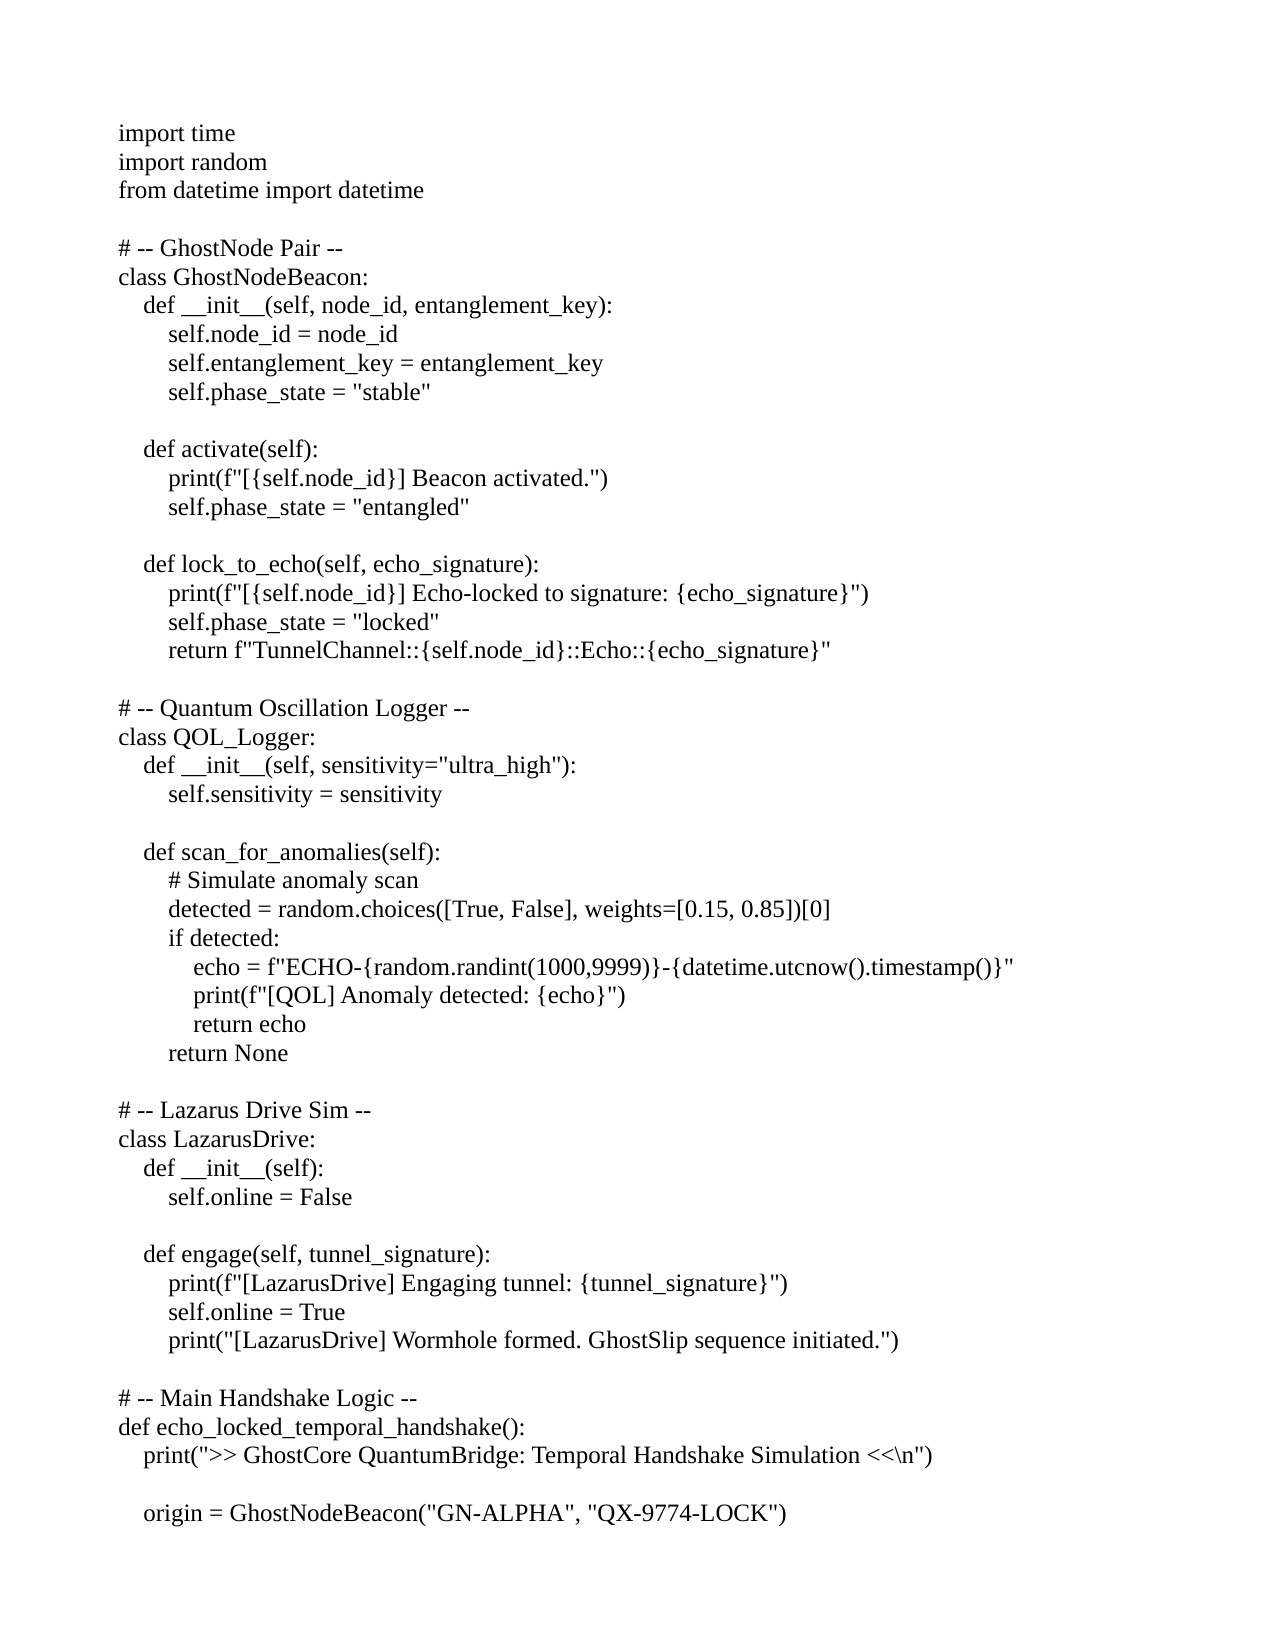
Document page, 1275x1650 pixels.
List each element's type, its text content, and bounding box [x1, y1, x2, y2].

text print(f"[LazarusDrive] Engaging tunnel: {tunnel_signature}") [118, 1268, 1157, 1297]
text # -- GhostNode Pair -- [118, 233, 1157, 262]
text return f"TunnelChannel::{self.node_id}::Echo::{echo_signature}" [118, 636, 1157, 664]
text origin = GhostNodeBeacon("GN-ALPHA", "QX-9774-LOCK") [118, 1498, 1157, 1527]
text print("[LazarusDrive] Wormhole formed. GhostSlip sequence initiated.") [118, 1326, 1157, 1354]
text def activate(self): [118, 434, 1157, 463]
text def echo_locked_temporal_handshake(): [118, 1412, 1157, 1441]
text # -- Main Handshake Logic -- [118, 1383, 1157, 1412]
text def __init__(self, sensitivity="ultra_high"): [118, 751, 1157, 779]
text # Simulate anomaly scan [118, 866, 1157, 894]
text # -- Lazarus Drive Sim -- [118, 1096, 1157, 1124]
text self.online = True [118, 1297, 1157, 1326]
text def engage(self, tunnel_signature): [118, 1239, 1157, 1268]
text print(">> GhostCore QuantumBridge: Temporal Handshake Simulation <<\n") [118, 1441, 1157, 1469]
text self.sensitivity = sensitivity [118, 779, 1157, 808]
text print(f"[QOL] Anomaly detected: {echo}") [118, 981, 1157, 1009]
text return None [118, 1038, 1157, 1067]
text self.phase_state = "entangled" [118, 492, 1157, 521]
text self.entanglement_key = entanglement_key [118, 348, 1157, 377]
text class LazarusDrive: [118, 1124, 1157, 1153]
text self.phase_state = "stable" [118, 377, 1157, 406]
text self.phase_state = "locked" [118, 607, 1157, 636]
text def lock_to_echo(self, echo_signature): [118, 549, 1157, 578]
text # -- Quantum Oscillation Logger -- [118, 693, 1157, 722]
text class QOL_Logger: [118, 722, 1157, 751]
text def __init__(self, node_id, entanglement_key): [118, 291, 1157, 319]
text self.online = False [118, 1182, 1157, 1211]
text def __init__(self): [118, 1153, 1157, 1182]
text echo = f"ECHO-{random.randint(1000,9999)}-{datetime.utcnow().timestamp()}" [118, 952, 1157, 981]
text print(f"[{self.node_id}] Echo-locked to signature: {echo_signature}") [118, 578, 1157, 607]
text import time [118, 118, 1157, 147]
text self.node_id = node_id [118, 319, 1157, 348]
text import random [118, 147, 1157, 176]
text detected = random.choices([True, False], weights=[0.15, 0.85])[0] [118, 894, 1157, 923]
text from datetime import datetime [118, 176, 1157, 204]
text def scan_for_anomalies(self): [118, 837, 1157, 866]
text class GhostNodeBeacon: [118, 262, 1157, 291]
text print(f"[{self.node_id}] Beacon activated.") [118, 463, 1157, 492]
text if detected: [118, 923, 1157, 952]
text return echo [118, 1009, 1157, 1038]
